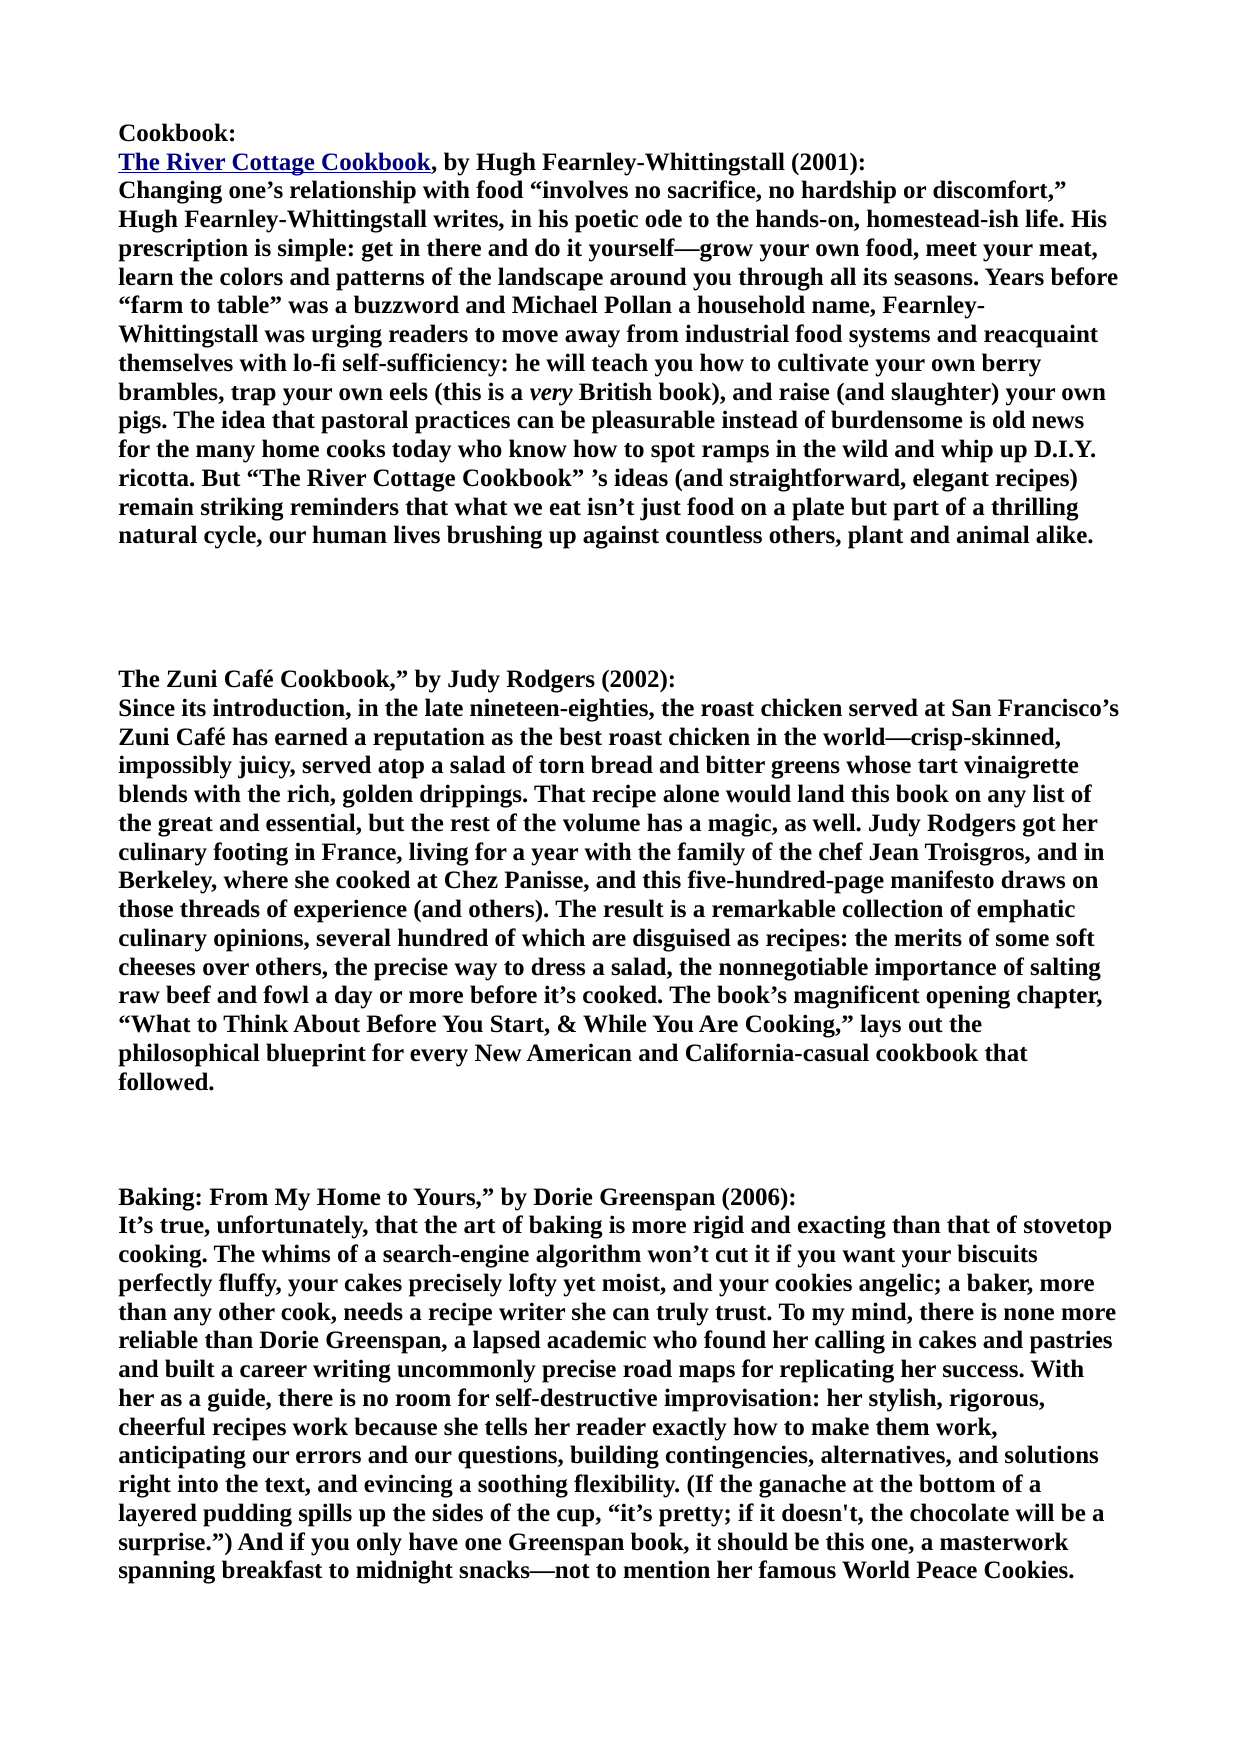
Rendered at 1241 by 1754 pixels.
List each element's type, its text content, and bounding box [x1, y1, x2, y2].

text Since its introduction, in the late nineteen-eighties, the roast chicken served at San Francisco’s Zuni Café has earned a reputation as the best roast chicken in the world—crisp-skinned, impossibly juicy, served atop a salad of torn bread and bitter greens whose tart vinaigrette blends with the rich, golden drippings. That recipe alone would land this book on any list of the great and essential, but the rest of the volume has a magic, as well. Judy Rodgers got her culinary footing in France, living for a year with the family of the chef Jean Troisgros, and in Berkeley, where she cooked at Chez Panisse, and this five-hundred-page manifesto draws on those threads of experience (and others). The result is a remarkable collection of emphatic culinary opinions, several hundred of which are disguised as recipes: the merits of some soft cheeses over others, the precise way to dress a salad, the nonnegotiable importance of salting raw beef and fowl a day or more before it’s cooked. The book’s magnificent opening chapter, “What to Think About Before You Start, & While You Are Cooking,” lays out the philosophical blueprint for every New American and California-casual cookbook that followed. [118, 693, 1122, 1096]
text Cookbook: [118, 118, 1122, 147]
text Changing one’s relationship with food “involves no sacrifice, no hardship or discomfort,” Hugh Fearnley-Whittingstall writes, in his poetic ode to the hands-on, homestead-ish life. His prescription is simple: get in there and do it yourself—grow your own food, meet your meat, learn the colors and patterns of the landscape around you through all its seasons. Years before “farm to table” was a buzzword and Michael Pollan a household name, Fearnley-Whittingstall was urging readers to move away from industrial food systems and reacquaint themselves with lo-fi self-sufficiency: he will teach you how to cultivate your own berry brambles, trap your own eels (this is a very British book), and raise (and slaughter) your own pigs. The idea that pastoral practices can be pleasurable instead of burdensome is old news for the many home cooks today who know how to spot ramps in the wild and whip up D.I.Y. ricotta. But “The River Cottage Cookbook” ’s ideas (and straightforward, elegant recipes) remain striking reminders that what we eat isn’t just food on a plate but part of a thrilling natural cycle, our human lives brushing up against countless others, plant and animal alike. [118, 176, 1122, 549]
text The Zuni Café Cookbook,” by Judy Rodgers (2002): [118, 664, 1122, 693]
text Baking: From My Home to Yours,” by Dorie Greenspan (2006): [118, 1182, 1122, 1211]
text It’s true, unfortunately, that the art of baking is more rigid and exacting than that of stovetop cooking. The whims of a search-engine algorithm won’t cut it if you want your biscuits perfectly fluffy, your cakes precisely lofty yet moist, and your cookies angelic; a baker, more than any other cook, needs a recipe writer she can truly trust. To my mind, there is none more reliable than Dorie Greenspan, a lapsed academic who found her calling in cakes and pastries and built a career writing uncommonly precise road maps for replicating her success. With her as a guide, there is no room for self-destructive improvisation: her stylish, rigorous, cheerful recipes work because she tells her reader exactly how to make them work, anticipating our errors and our questions, building contingencies, alternatives, and solutions right into the text, and evincing a soothing flexibility. (If the ganache at the bottom of a layered pudding spills up the sides of the cup, “it’s pretty; if it doesn't, the chocolate will be a surprise.”) And if you only have one Greenspan book, it should be this one, a masterwork spanning breakfast to midnight snacks—not to mention her famous World Peace Cookies. [118, 1211, 1122, 1584]
text The River Cottage Cookbook, by Hugh Fearnley-Whittingstall (2001): [118, 147, 1122, 176]
